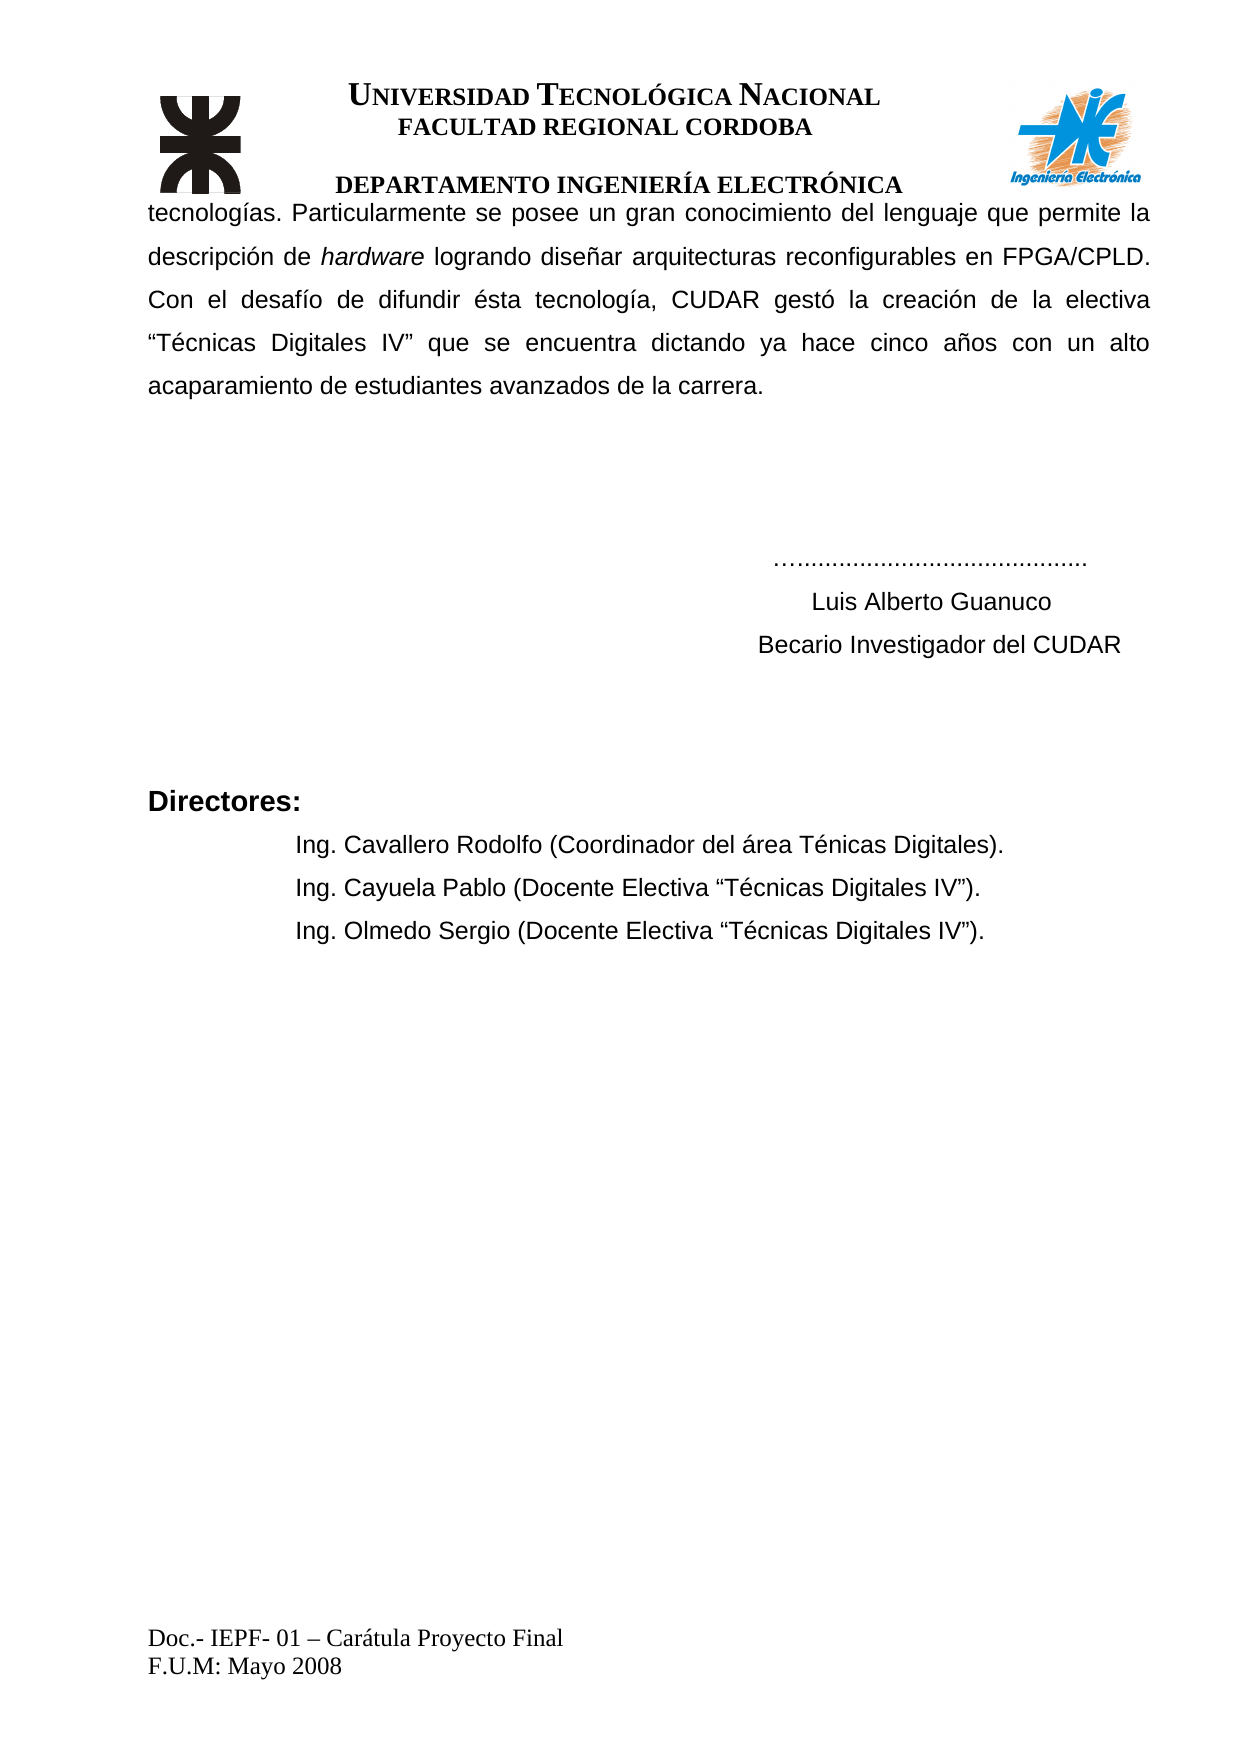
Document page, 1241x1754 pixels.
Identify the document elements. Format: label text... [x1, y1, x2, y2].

text Ing. Olmedo Sergio (Docente Electiva “Técnicas Digitales IV”). [148, 916, 1152, 945]
text ….......................................... [148, 543, 1152, 572]
text Ing. Cavallero Rodolfo (Coordinador del área Ténicas Digitales). [148, 830, 1152, 859]
text Ing. Cayuela Pablo (Docente Electiva “Técnicas Digitales IV”). [148, 873, 1152, 902]
text tecnologías. Particularmente se posee un gran conocimiento del lenguaje que permite la descripción de hardware logrando diseñar arquitecturas reconfigurables en FPGA/CPLD. Con el desafío de difundir ésta tecnología, CUDAR gestó la creación de la electiva “Técnicas Digitales IV” que se encuentra dictando ya hace cinco años con un alto acaparamiento de estudiantes avanzados de la carrera. [148, 198, 1152, 400]
text Luis Alberto Guanuco [148, 587, 1152, 615]
subtitle Directores: [148, 784, 1152, 818]
text Becario Investigador del CUDAR [148, 630, 1152, 658]
